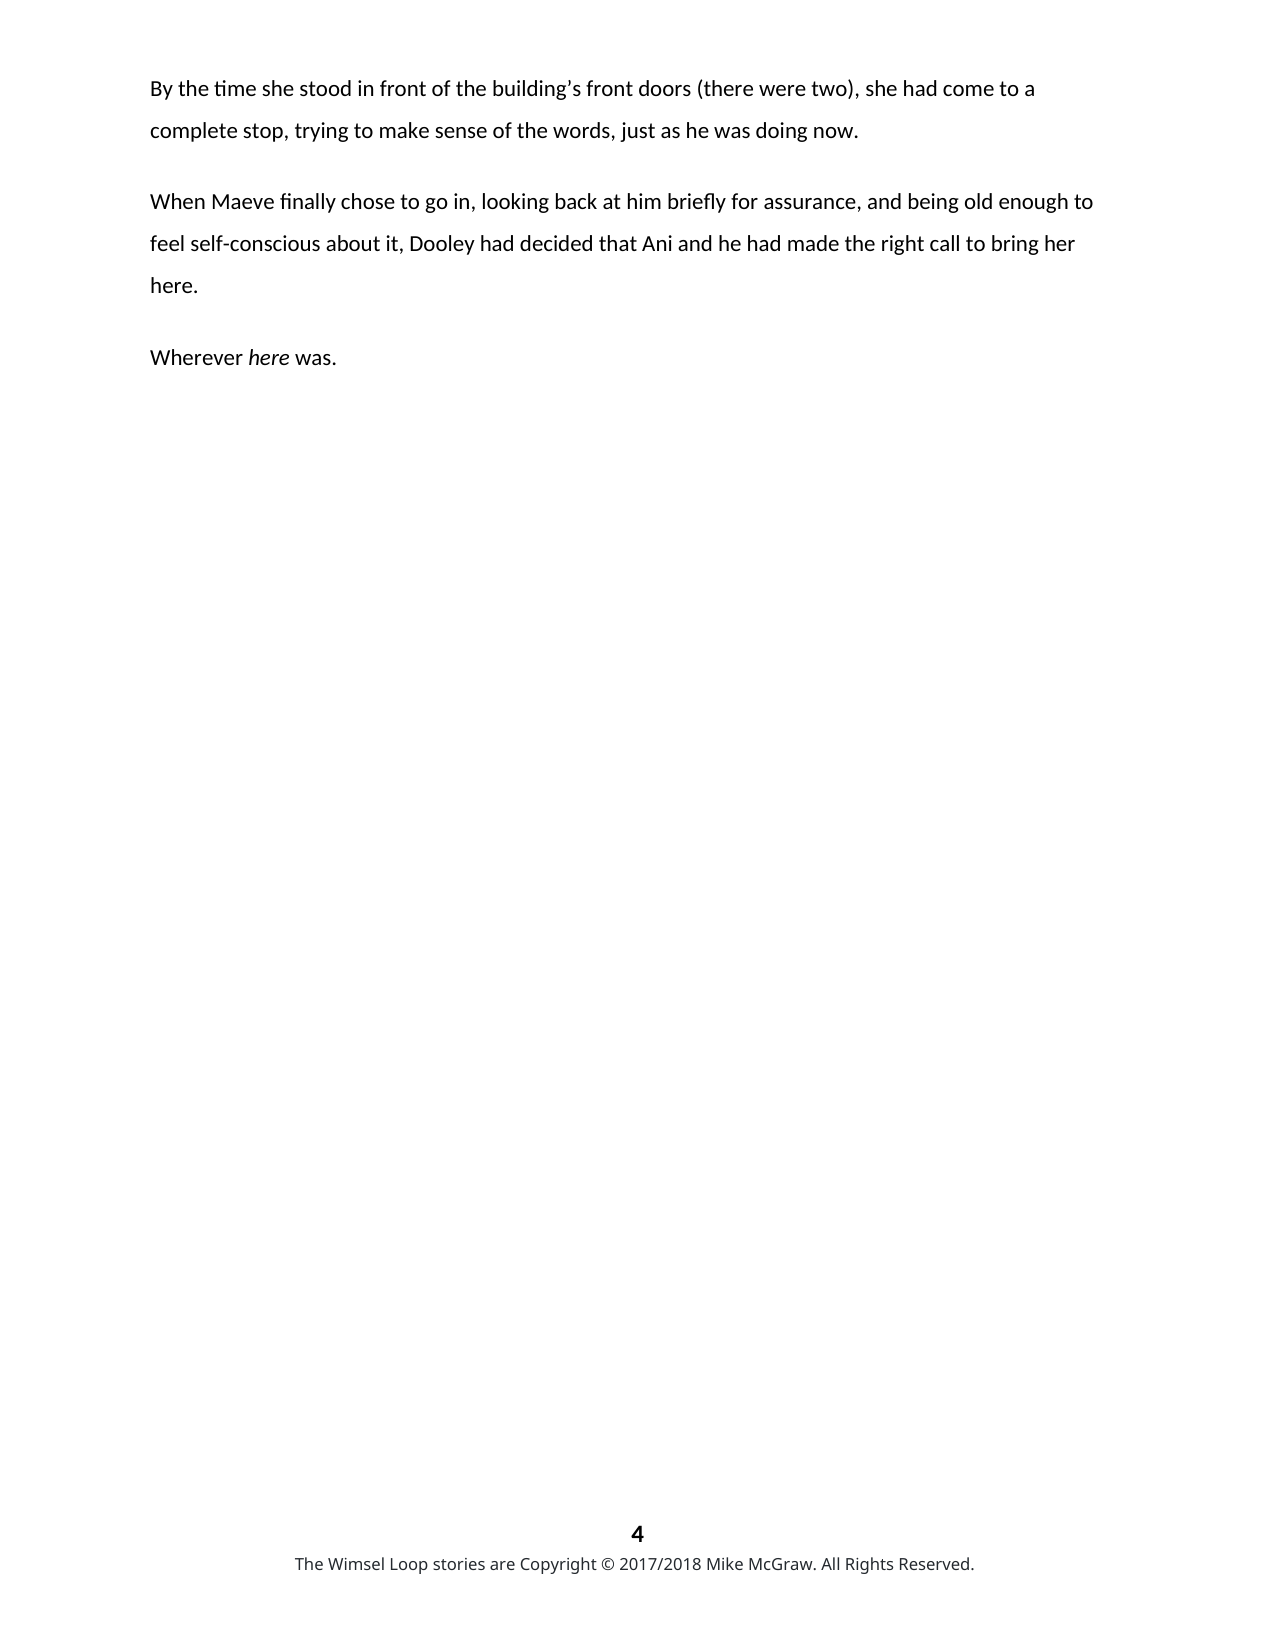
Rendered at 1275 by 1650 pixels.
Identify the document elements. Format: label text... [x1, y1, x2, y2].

text Wherever here was. [150, 343, 1125, 371]
text By the time she stood in front of the building’s front doors (there were two), she had come to a complete stop, trying to make sense of the words, just as he was doing now. [150, 74, 1125, 144]
text When Maeve finally chose to go in, looking back at him briefly for assurance, and being old enough to feel self-conscious about it, Dooley had decided that Ani and he had made the right call to bring her here. [150, 187, 1125, 299]
